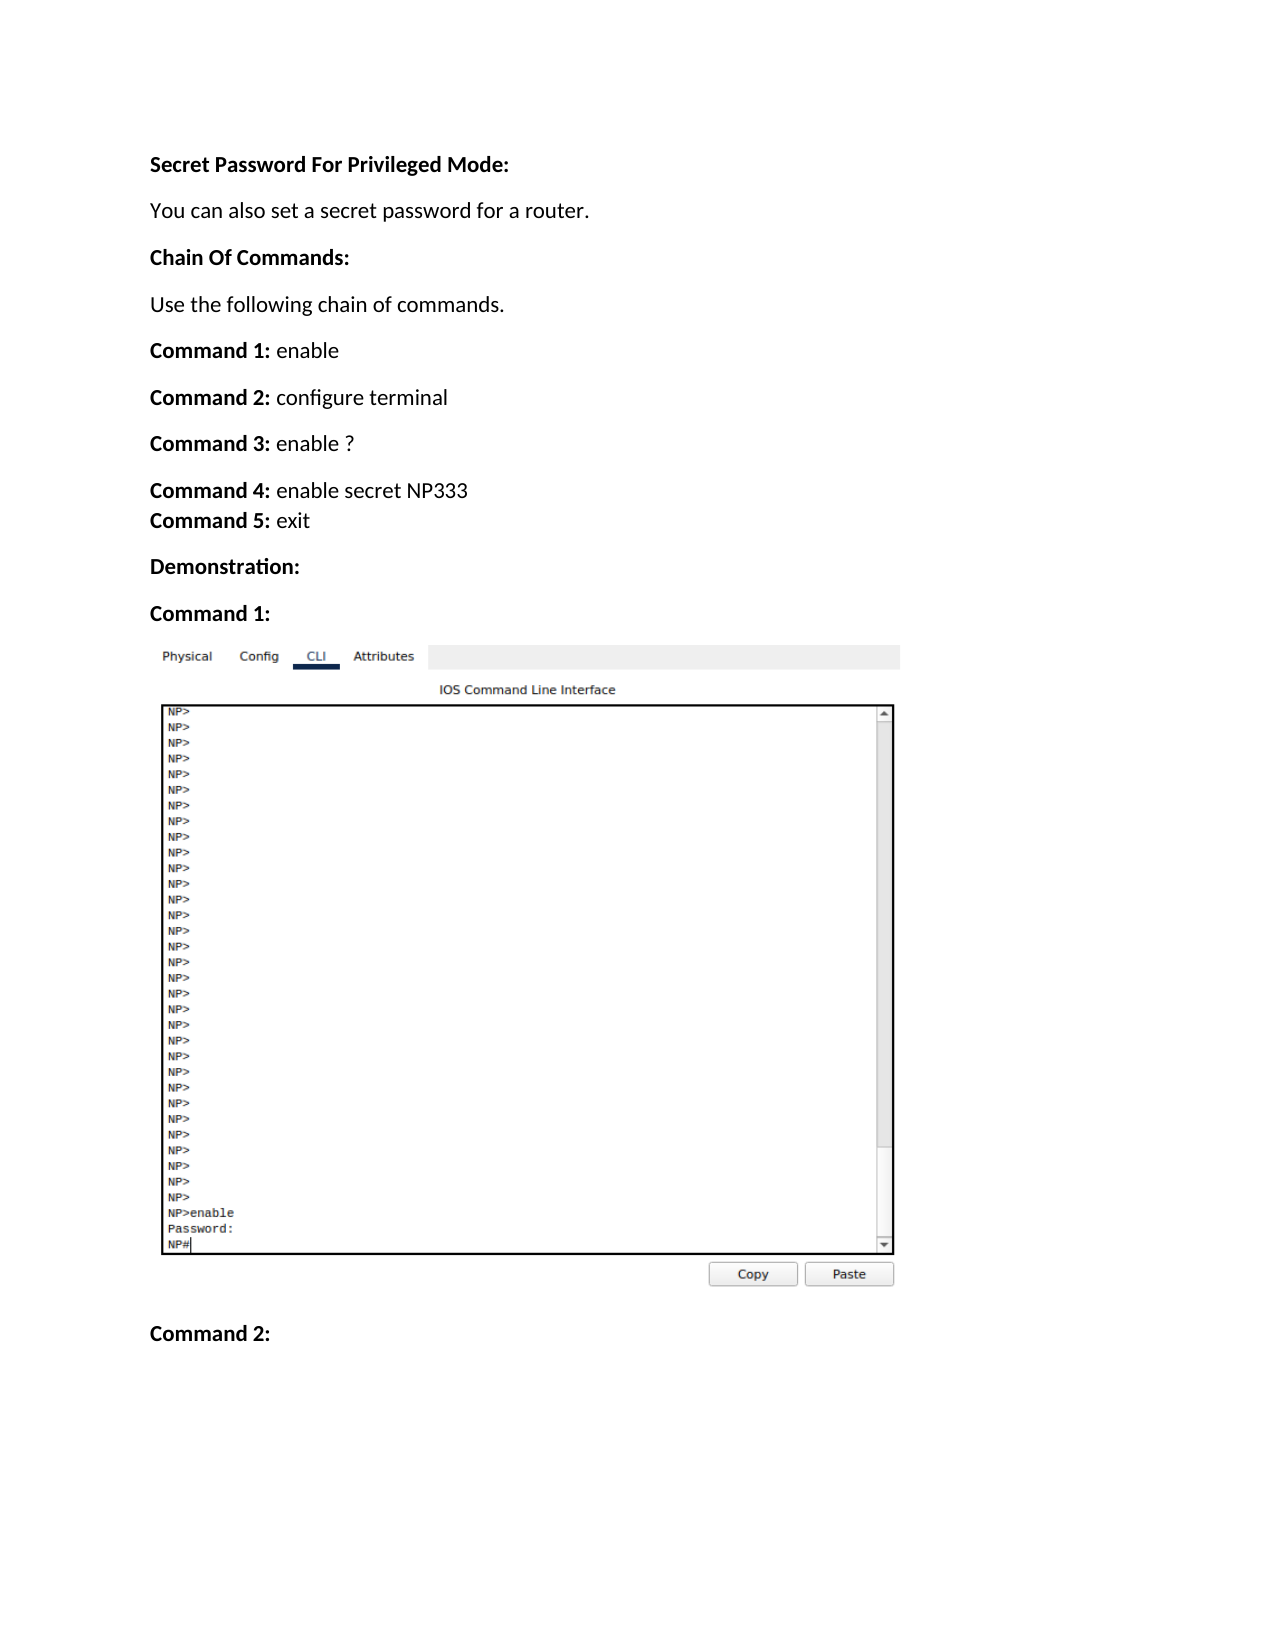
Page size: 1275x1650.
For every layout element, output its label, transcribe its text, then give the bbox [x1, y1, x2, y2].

text Secret Password For Privileged Mode: [150, 150, 1125, 178]
text Command 3: enable ? [150, 429, 1125, 457]
text Command 1: enable [150, 336, 1125, 364]
text Command 2: [150, 1319, 1125, 1347]
text Demonstration: [150, 552, 1125, 580]
picture [150, 645, 901, 1301]
text Use the following chain of commands. [150, 290, 1125, 318]
text Command 4: enable secret NP333 Command 5: exit [150, 476, 1125, 534]
text Chain Of Commands: [150, 243, 1125, 271]
text Command 2: configure terminal [150, 383, 1125, 411]
text You can also set a secret password for a router. [150, 197, 1125, 224]
text Command 1: [150, 599, 1125, 627]
